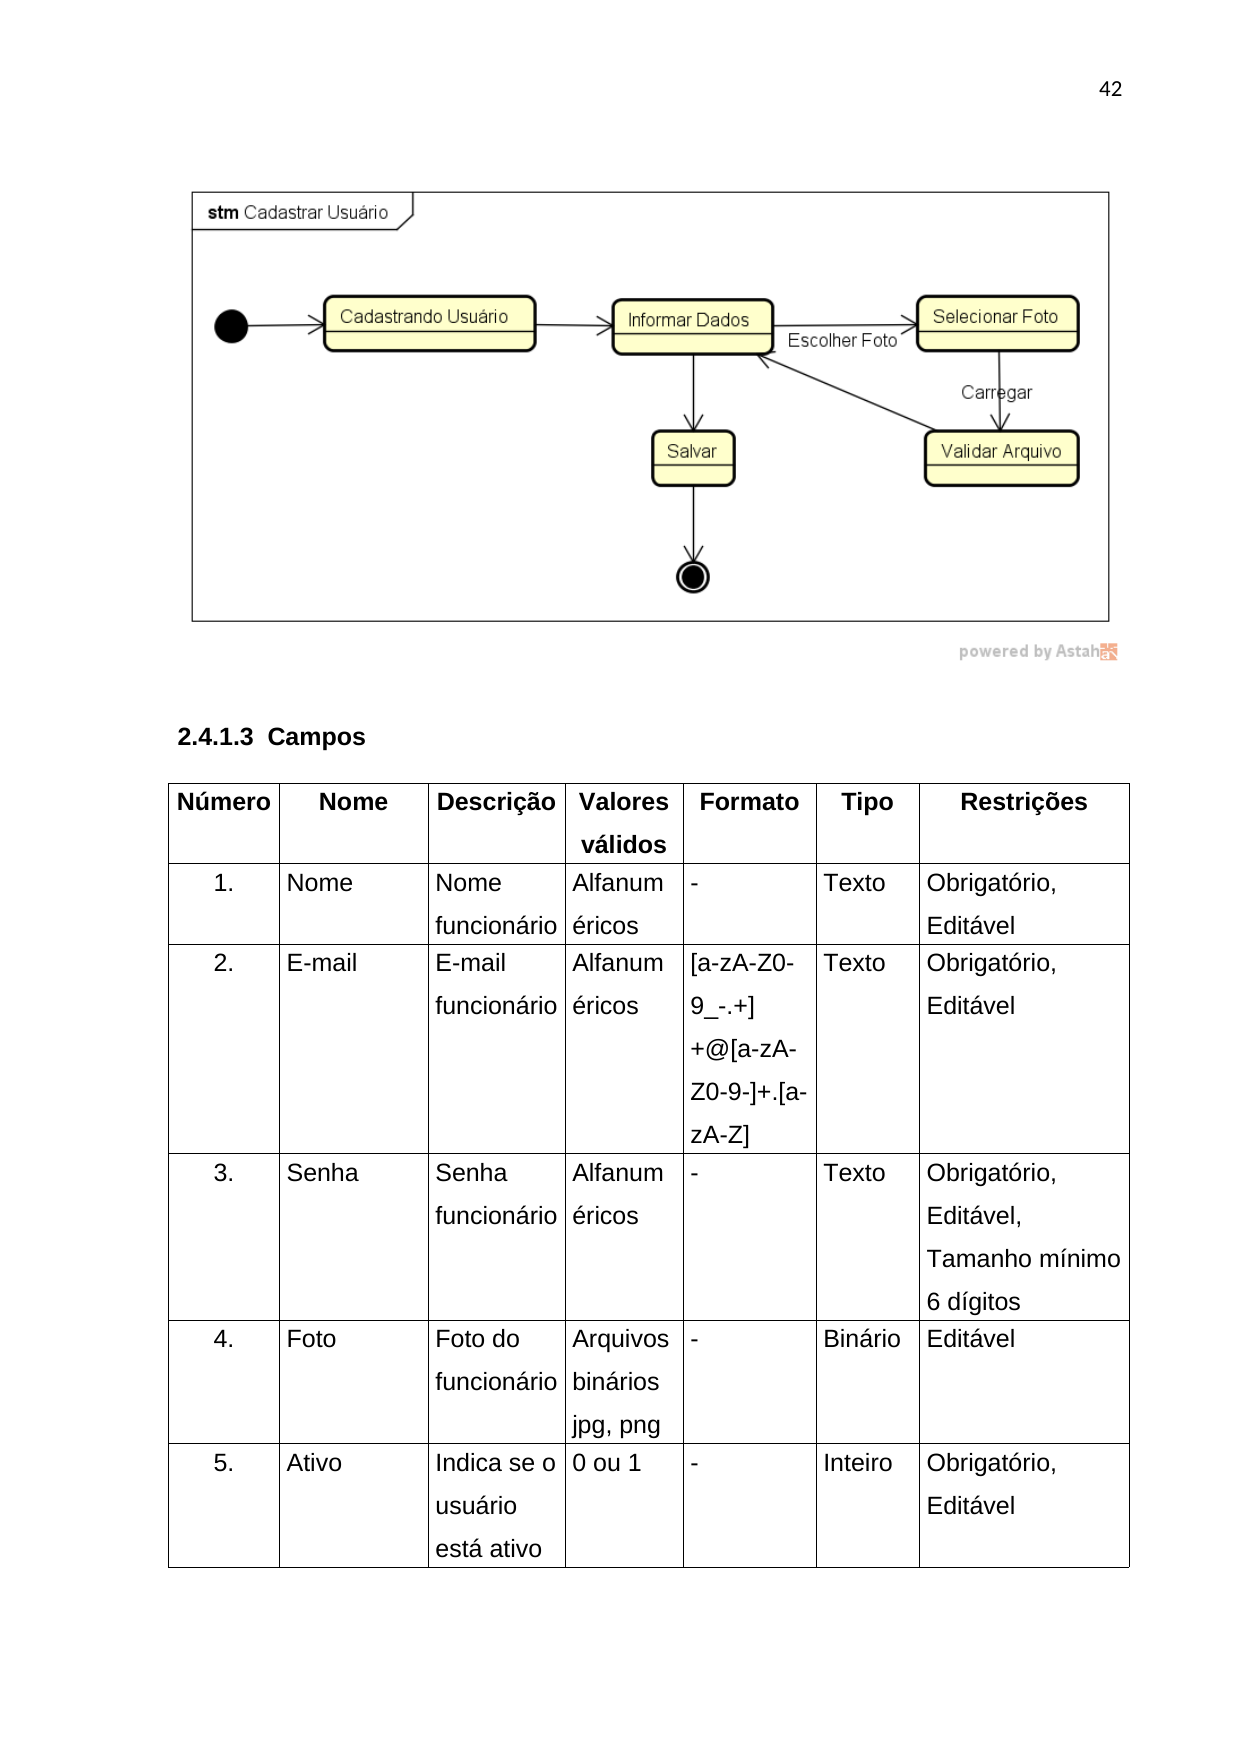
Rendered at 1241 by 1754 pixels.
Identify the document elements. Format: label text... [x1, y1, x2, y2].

table_cell Alfanuméricos [566, 1154, 683, 1320]
table_cell Foto [280, 1321, 428, 1443]
table_cell Obrigatório, Editável [920, 1444, 1129, 1567]
table_cell Alfanuméricos [566, 864, 683, 944]
table_cell Binário [817, 1321, 919, 1443]
table_header Descrição [429, 784, 565, 863]
table_cell Texto [817, 864, 919, 944]
table_cell Obrigatório, Editável [920, 945, 1129, 1153]
table_header Número [169, 784, 279, 863]
table_cell [a-zA-Z0-9_-.+]+@[a-zA-Z0-9-]+.[a-zA-Z] [684, 945, 816, 1153]
picture [177, 177, 1123, 666]
table_cell Obrigatório, Editável, Tamanho mínimo 6 dígitos [920, 1154, 1129, 1320]
table_cell - [684, 1321, 816, 1443]
table_header Tipo [817, 784, 919, 863]
table_header Formato [684, 784, 816, 863]
table_cell - [684, 1444, 816, 1567]
table_cell [169, 1154, 279, 1320]
table_cell [169, 1321, 279, 1443]
table_header Valores válidos [566, 784, 683, 863]
table_cell Indica se o usuário está ativo [429, 1444, 565, 1567]
table_cell Texto [817, 1154, 919, 1320]
table_cell Senha [280, 1154, 428, 1320]
table_cell Foto do funcionário [429, 1321, 565, 1443]
table_cell 0 ou 1 [566, 1444, 683, 1567]
table_cell Arquivos binários jpg, png [566, 1321, 683, 1443]
table_cell Obrigatório, Editável [920, 864, 1129, 944]
table_cell E-mail funcionário [429, 945, 565, 1153]
table_cell [169, 1444, 279, 1567]
table_cell Alfanuméricos [566, 945, 683, 1153]
subtitle Campos [177, 722, 1122, 751]
table_cell Editável [920, 1321, 1129, 1443]
table_cell [169, 945, 279, 1153]
table_cell Senha funcionário [429, 1154, 565, 1320]
table_cell Nome funcionário [429, 864, 565, 944]
table_cell - [684, 1154, 816, 1320]
table_cell Inteiro [817, 1444, 919, 1567]
table_header Nome [280, 784, 428, 863]
table_cell Nome [280, 864, 428, 944]
table_cell - [684, 864, 816, 944]
table_cell Texto [817, 945, 919, 1153]
table_cell [169, 864, 279, 944]
table_cell E-mail [280, 945, 428, 1153]
table_header Restrições [920, 784, 1129, 863]
table_cell Ativo [280, 1444, 428, 1567]
